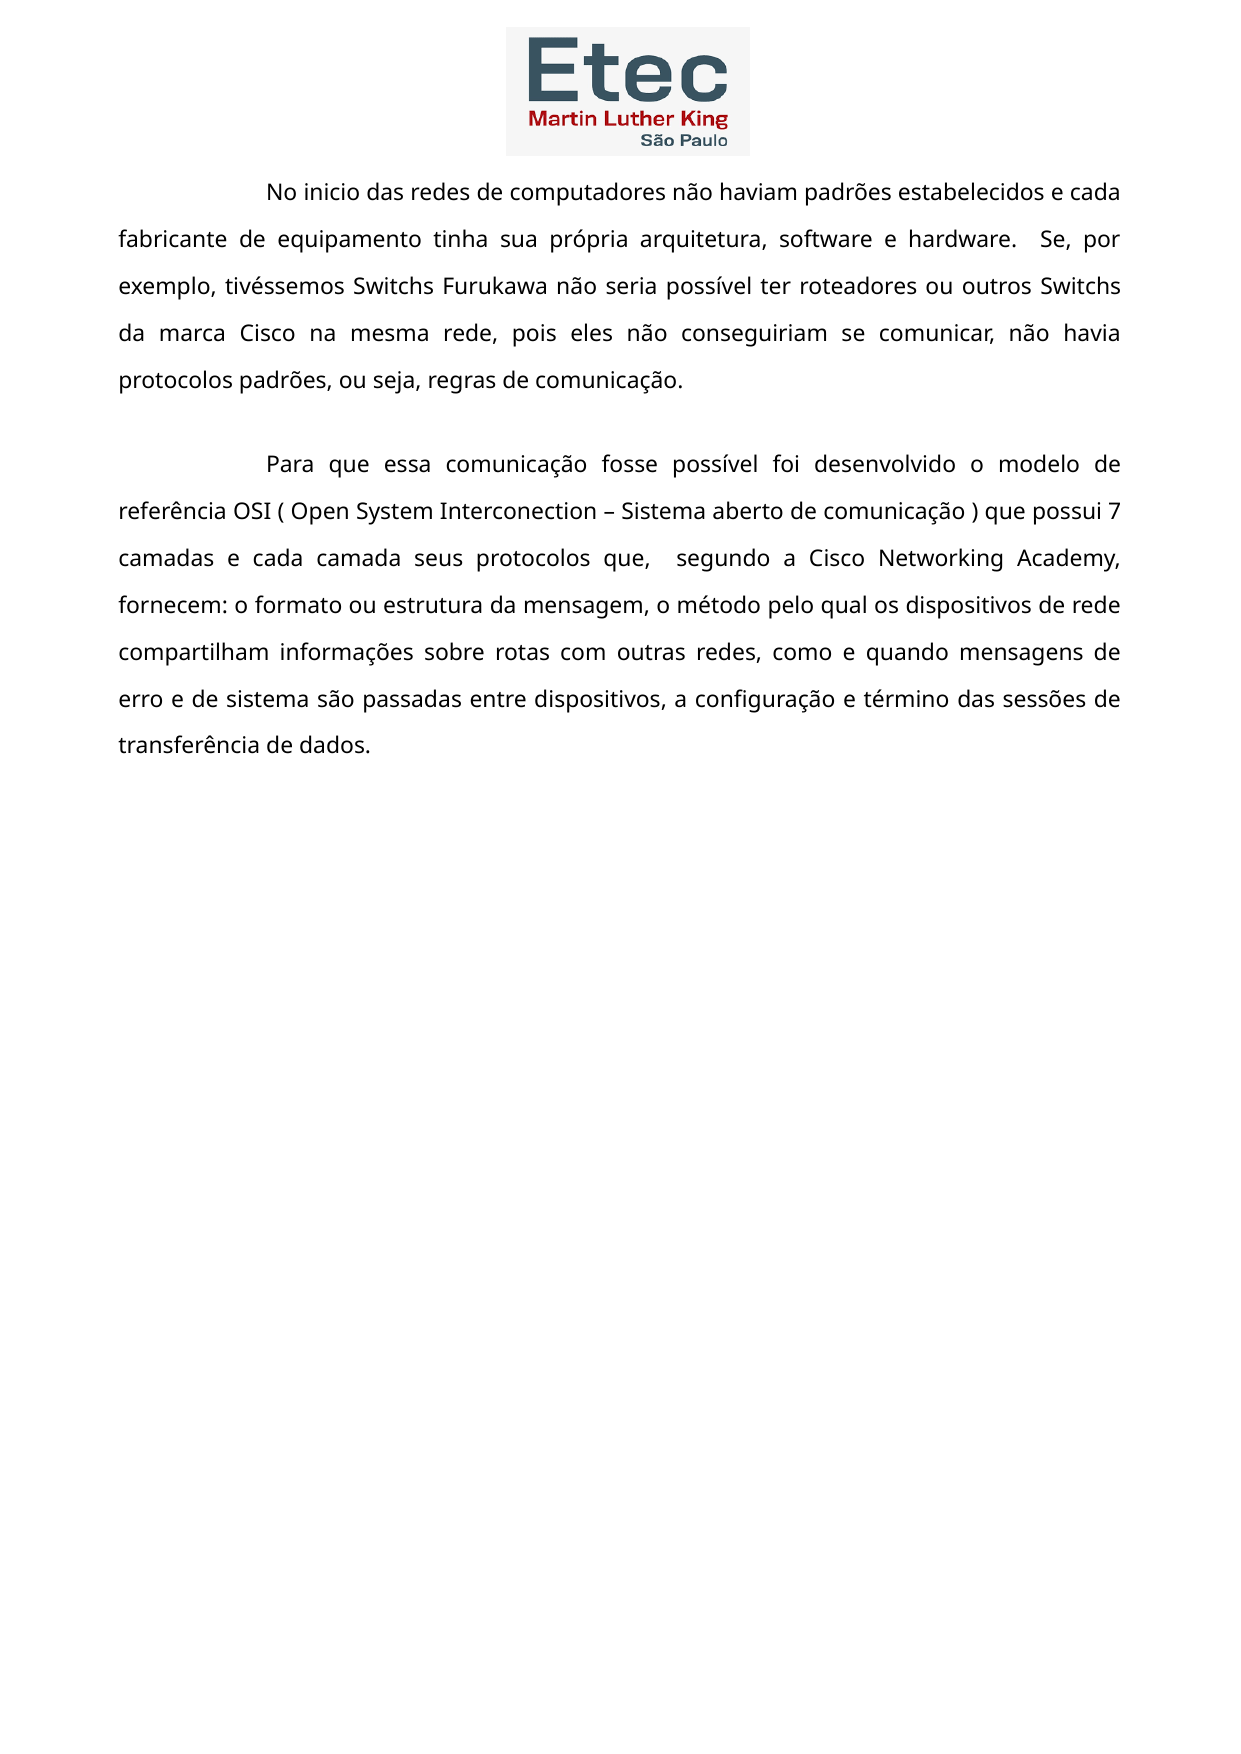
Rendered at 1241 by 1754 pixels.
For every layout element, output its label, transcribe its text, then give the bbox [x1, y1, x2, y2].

text Para que essa comunicação fosse possível foi desenvolvido o modelo de referência OSI ( Open System Interconection – Sistema aberto de comunicação ) que possui 7 camadas e cada camada seus protocolos que, segundo a Cisco Networking Academy, fornecem: o formato ou estrutura da mensagem, o método pelo qual os dispositivos de rede compartilham informações sobre rotas com outras redes, como e quando mensagens de erro e de sistema são passadas entre dispositivos, a configuração e término das sessões de transferência de dados. [118, 448, 1122, 761]
picture [506, 27, 750, 156]
text No inicio das redes de computadores não haviam padrões estabelecidos e cada fabricante de equipamento tinha sua própria arquitetura, software e hardware. Se, por exemplo, tivéssemos Switchs Furukawa não seria possível ter roteadores ou outros Switchs da marca Cisco na mesma rede, pois eles não conseguiriam se comunicar, não havia protocolos padrões, ou seja, regras de comunicação. [118, 176, 1122, 395]
